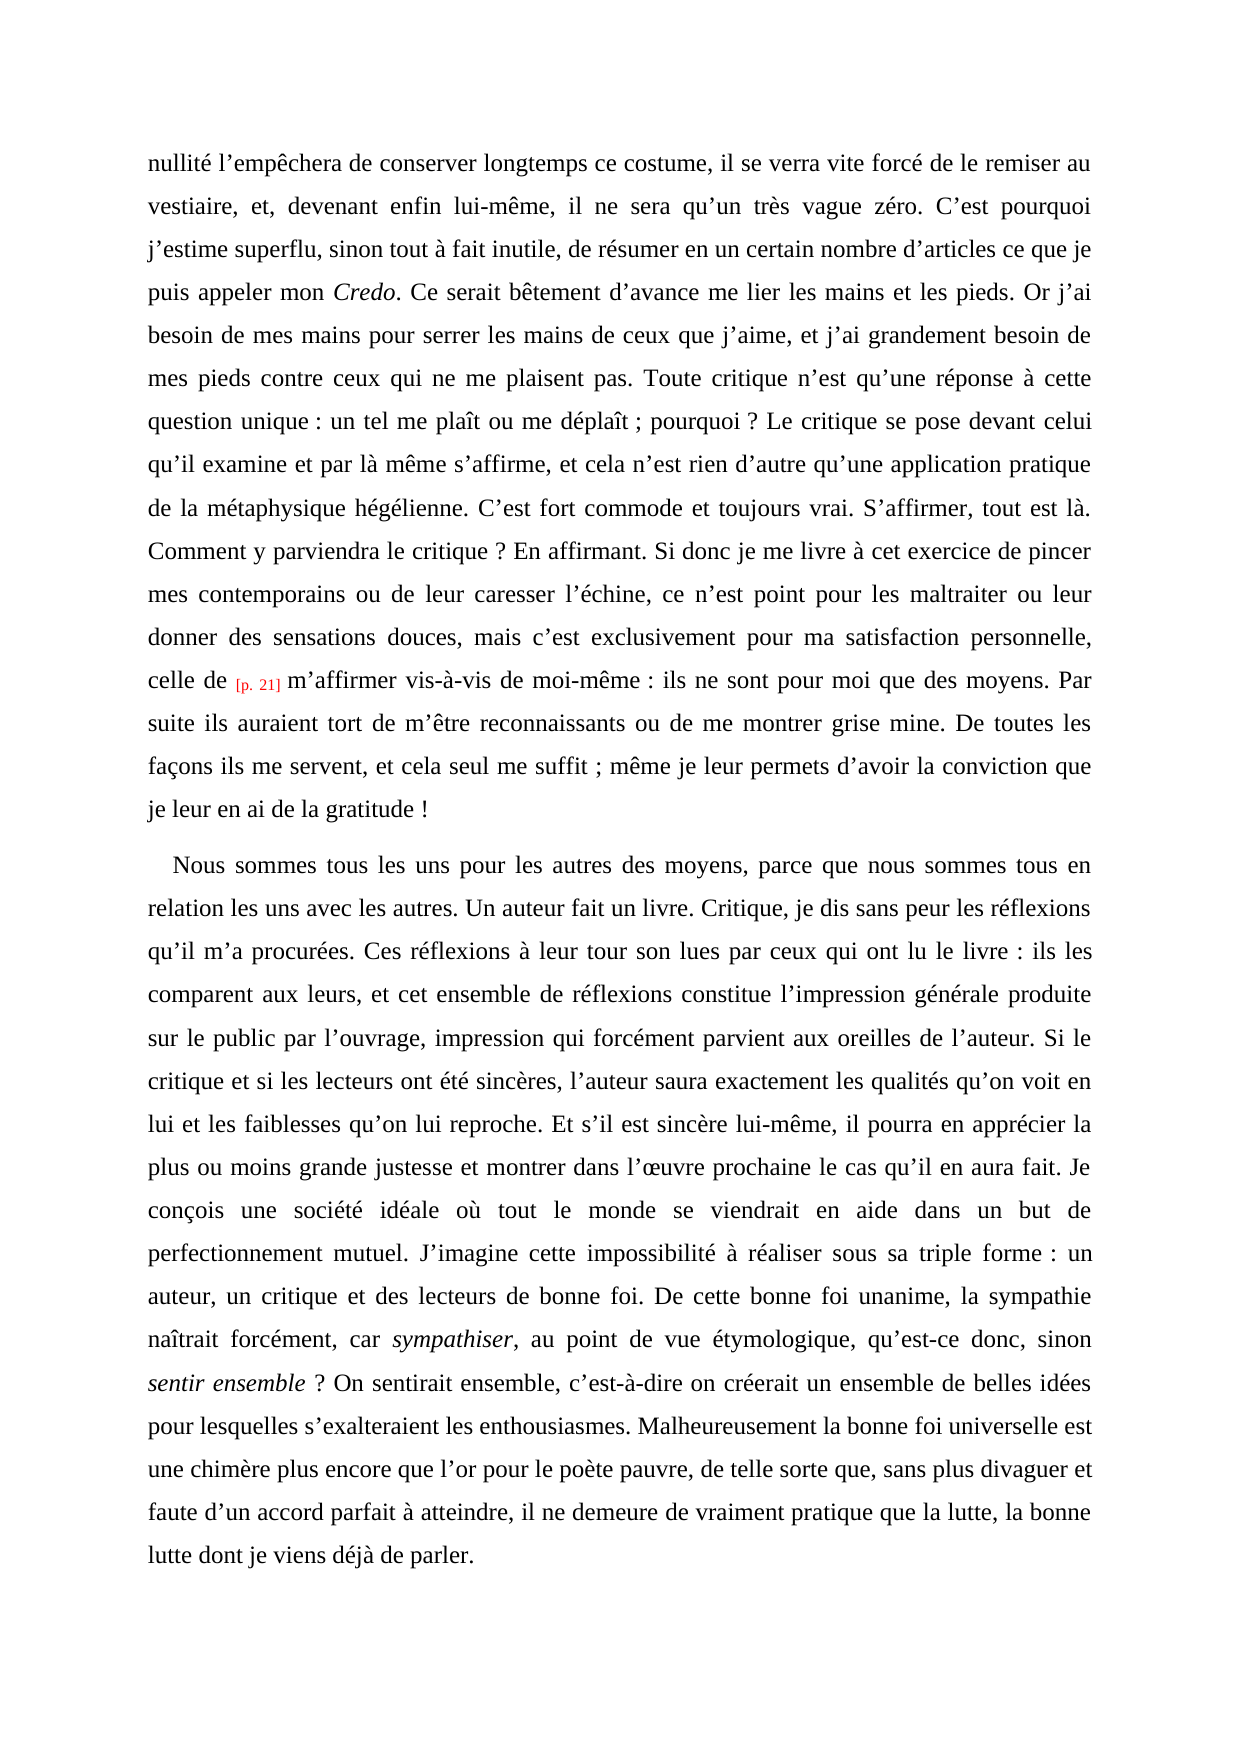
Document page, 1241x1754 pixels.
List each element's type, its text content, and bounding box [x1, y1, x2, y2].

text Nous sommes tous les uns pour les autres des moyens, parce que nous sommes tous en relation les uns avec les autres. Un auteur fait un livre. Critique, je dis sans peur les réflexions qu’il m’a procurées. Ces réflexions à leur tour son lues par ceux qui ont lu le livre : ils les comparent aux leurs, et cet ensemble de réflexions constitue l’impression générale produite sur le public par l’ouvrage, impression qui forcément parvient aux oreilles de l’auteur. Si le critique et si les lecteurs ont été sincères, l’auteur saura exactement les qualités qu’on voit en lui et les faiblesses qu’on lui reproche. Et s’il est sincère lui-même, il pourra en apprécier la plus ou moins grande justesse et montrer dans l’œuvre prochaine le cas qu’il en aura fait. Je conçois une société idéale où tout le monde se viendrait en aide dans un but de perfectionnement mutuel. J’imagine cette impossibilité à réaliser sous sa triple forme : un auteur, un critique et des lecteurs de bonne foi. De cette bonne foi unanime, la sympathie naîtrait forcément, car sympathiser, au point de vue étymologique, qu’est-ce donc, sinon sentir ensemble ? On sentirait ensemble, c’est-à-dire on créerait un ensemble de belles idées pour lesquelles s’exalteraient les enthousiasmes. Malheureusement la bonne foi universelle est une chimère plus encore que l’or pour le poète pauvre, de telle sorte que, sans plus divaguer et faute d’un accord parfait à atteindre, il ne demeure de vraiment pratique que la lutte, la bonne lutte dont je viens déjà de parler. [148, 850, 1093, 1569]
text nullité l’empêchera de conserver longtemps ce costume, il se verra vite forcé de le remiser au vestiaire, et, devenant enfin lui-même, il ne sera qu’un très vague zéro. C’est pourquoi j’estime superflu, sinon tout à fait inutile, de résumer en un certain nombre d’articles ce que je puis appeler mon Credo. Ce serait bêtement d’avance me lier les mains et les pieds. Or j’ai besoin de mes mains pour serrer les mains de ceux que j’aime, et j’ai grandement besoin de mes pieds contre ceux qui ne me plaisent pas. Toute critique n’est qu’une réponse à cette question unique : un tel me plaît ou me déplaît ; pourquoi ? Le critique se pose devant celui qu’il examine et par là même s’affirme, et cela n’est rien d’autre qu’une application pratique de la métaphysique hégélienne. C’est fort commode et toujours vrai. S’affirmer, tout est là. Comment y parviendra le critique ? En affirmant. Si donc je me livre à cet exercice de pincer mes contemporains ou de leur caresser l’échine, ce n’est point pour les maltraiter ou leur donner des sensations douces, mais c’est exclusivement pour ma satisfaction personnelle, celle de [p. 21] m’affirmer vis-à-vis de moi-même : ils ne sont pour moi que des moyens. Par suite ils auraient tort de m’être reconnaissants ou de me montrer grise mine. De toutes les façons ils me servent, et cela seul me suffit ; même je leur permets d’avoir la conviction que je leur en ai de la gratitude ! [148, 148, 1093, 823]
